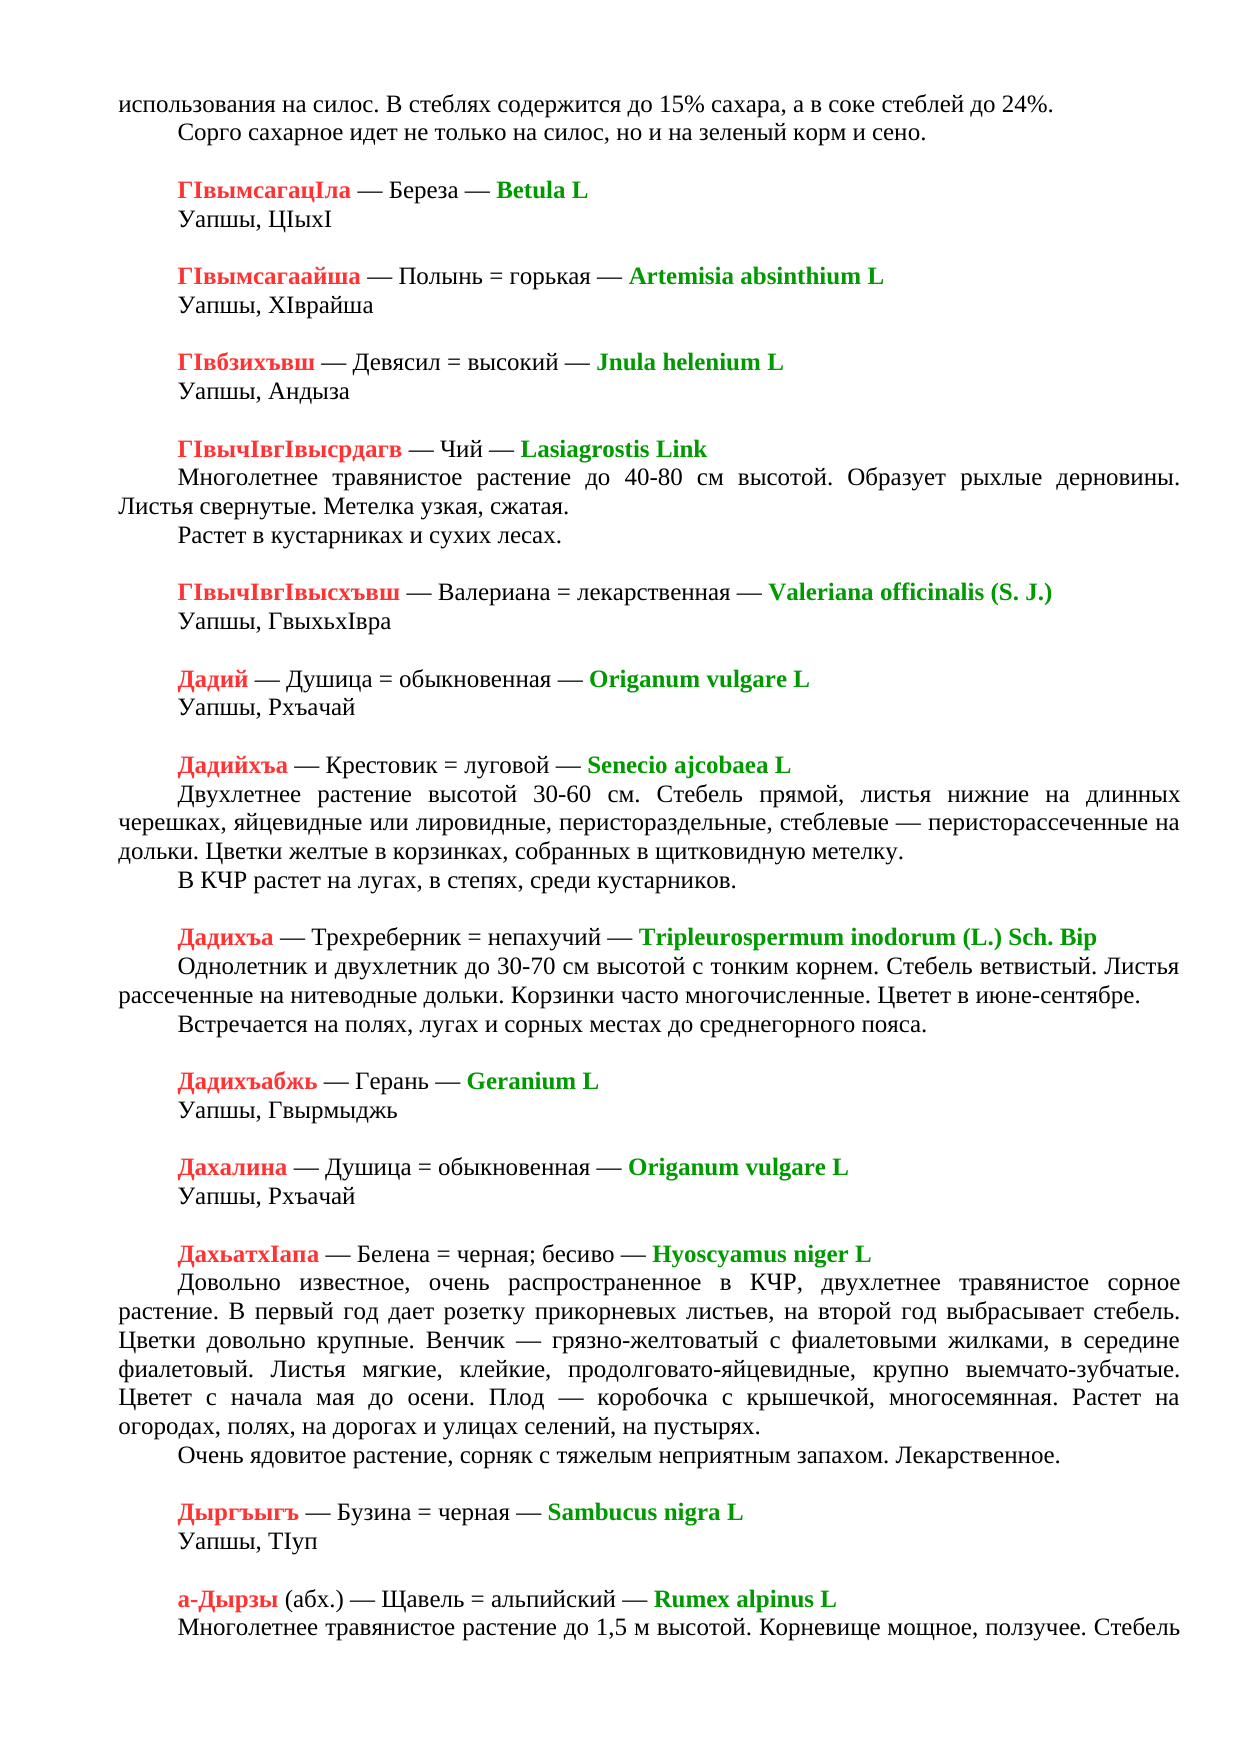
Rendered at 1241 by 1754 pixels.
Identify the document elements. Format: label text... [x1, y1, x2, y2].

text Дадийхъа — Крестовик = луговой — Senecio ajcobaea L [118, 750, 1181, 779]
text ДахьатхIапа — Белена = черная; бесиво — Hyoscyamus niger L [118, 1239, 1181, 1267]
text Уапшы, Рхъачай [118, 1181, 1181, 1210]
text Дыргъыгъ — Бузина = черная — Sambucus nigra L [118, 1497, 1181, 1526]
text Многолетнее травянистое растение до 40-80 см высотой. Образует рыхлые дерновины. Листья свернутые. Метелка узкая, сжатая. [118, 462, 1181, 520]
text Уапшы, ТIуп [118, 1526, 1181, 1555]
text Двухлетнее растение высотой 30-60 см. Стебель прямой, листья нижние на длинных черешках, яйцевидные или лировидные, перистораздельные, стеблевые — перисторассеченные на дольки. Цветки желтые в корзинках, собранных в щитковидную метелку. [118, 779, 1181, 865]
text Уапшы, Андыза [118, 376, 1181, 405]
text В КЧР растет на лугах, в степях, среди кустарников. [118, 865, 1181, 894]
text Дадихъа — Трехреберник = непахучий — Tripleurospermum inodorum (L.) Sch. Bip [118, 922, 1181, 951]
text а-Дырзы (абх.) — Щавель = альпийский — Rumex alpinus L [118, 1584, 1181, 1612]
text Встречается на полях, лугах и сорных местах до среднегорного пояса. [118, 1009, 1181, 1037]
text Уапшы, Гвырмыджь [118, 1095, 1181, 1124]
text ГIвымсагаайша — Полынь = горькая — Artemisia absinthium L [118, 261, 1181, 290]
text ГIвычIвгIвысхъвш — Валериана = лекарственная — Valeriana officinalis (S. J.) [118, 577, 1181, 606]
text Дадий — Душица = обыкновенная — Origanum vulgare L [118, 664, 1181, 692]
text Многолетнее травянистое растение до 1,5 м высотой. Корневище мощное, ползучее. Стебель [118, 1612, 1181, 1641]
text Уапшы, Рхъачай [118, 692, 1181, 721]
text Уапшы, ГвыхьхIвра [118, 606, 1181, 635]
text использования на силос. В стеблях содержится до 15% сахара, а в соке стеблей до 24%. [118, 89, 1181, 117]
text Уапшы, ЦIыхI [118, 204, 1181, 232]
text ГIвбзихъвш — Девясил = высокий — Jnula helenium L [118, 347, 1181, 376]
text Дахалина — Душица = обыкновенная — Origanum vulgare L [118, 1152, 1181, 1181]
text ГIвымсагацIла — Береза — Betula L [118, 175, 1181, 204]
text Довольно известное, очень распространенное в КЧР, двухлетнее травянистое сорное растение. В первый год дает розетку прикорневых листьев, на второй год выбрасывает стебель. Цветки довольно крупные. Венчик — грязно-желтоватый с фиалетовыми жилками, в середине фиалетовый. Листья мягкие, клейкие, продолговато-яйцевидные, крупно выемчато-зубчатые. Цветет с начала мая до осени. Плод — коробочка с крышечкой, многосемянная. Растет на огородах, полях, на дорогах и улицах селений, на пустырях. [118, 1267, 1181, 1440]
text ГIвычIвгIвысрдагв — Чий — Lasiagrostis Link [118, 434, 1181, 462]
text Сорго сахарное идет не только на силос, но и на зеленый корм и сено. [118, 117, 1181, 146]
text Дадихъабжь — Герань — Geranium L [118, 1066, 1181, 1095]
text Уапшы, ХIврайша [118, 290, 1181, 319]
text Растет в кустарниках и сухих лесах. [118, 520, 1181, 549]
text Очень ядовитое растение, сорняк с тяжелым неприятным запахом. Лекарственное. [118, 1440, 1181, 1469]
text Однолетник и двухлетник до 30-70 см высотой с тонким корнем. Стебель ветвистый. Листья рассеченные на нитеводные дольки. Корзинки часто многочисленные. Цветет в июне-сентябре. [118, 951, 1181, 1009]
